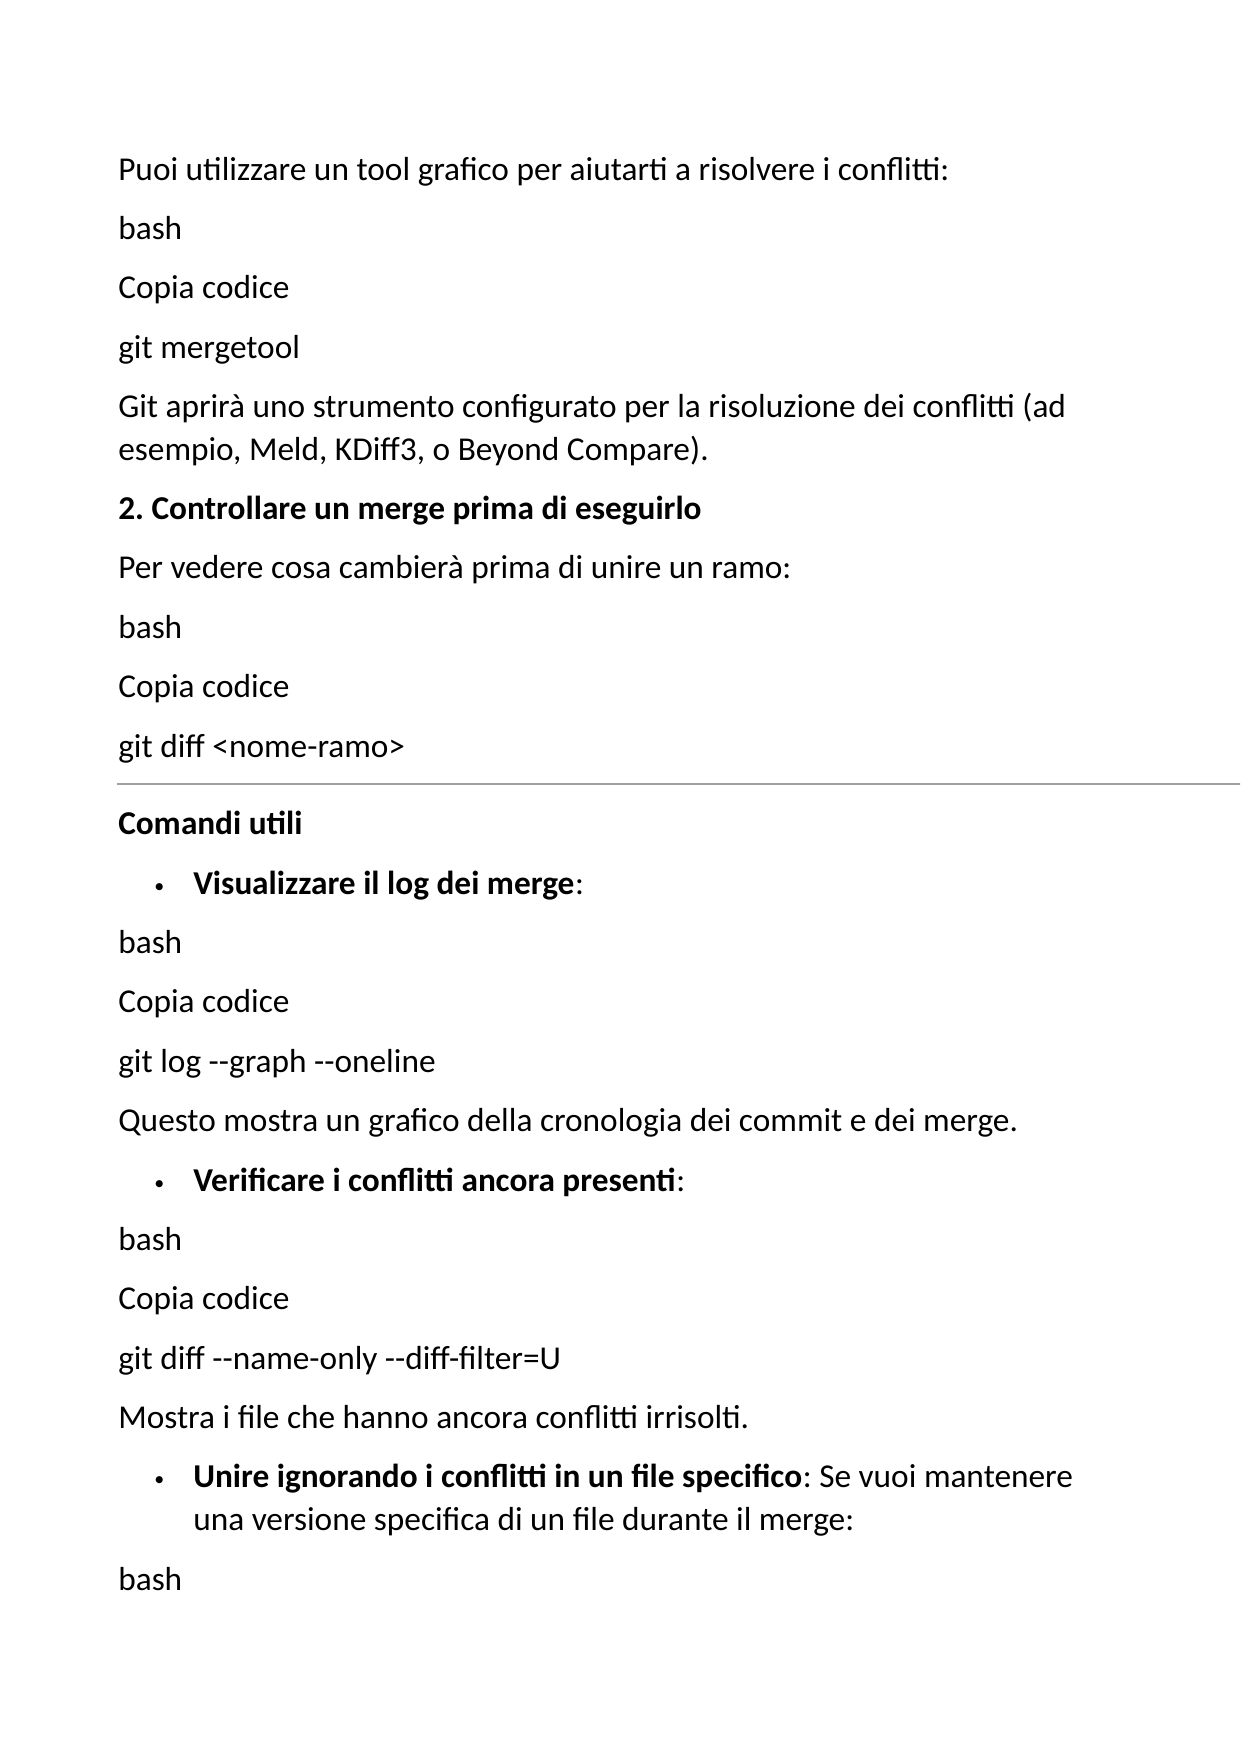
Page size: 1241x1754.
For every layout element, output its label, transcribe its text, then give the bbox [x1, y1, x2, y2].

text git mergetool [118, 326, 1122, 366]
text Copia codice [118, 665, 1122, 706]
text Git aprirà uno strumento configurato per la risoluzione dei conflitti (ad esempio, Meld, KDiff3, o Beyond Compare). [118, 385, 1122, 468]
text bash [118, 606, 1122, 647]
text Questo mostra un grafico della cronologia dei commit e dei merge. [118, 1099, 1122, 1140]
text Copia codice [118, 266, 1122, 307]
text 2. Controllare un merge prima di eseguirlo [118, 487, 1122, 528]
text git log --graph --oneline [118, 1040, 1122, 1081]
text Puoi utilizzare un tool grafico per aiutarti a risolvere i conflitti: [118, 148, 1122, 188]
text bash [118, 1558, 1122, 1598]
text git diff <nome-ramo> [118, 725, 1122, 765]
text Comandi utili [118, 802, 1122, 843]
text bash [118, 1218, 1122, 1259]
text Per vedere cosa cambierà prima di unire un ramo: [118, 547, 1122, 587]
text bash [118, 921, 1122, 962]
text git diff --name-only --diff-filter=U [118, 1337, 1122, 1377]
list Unire ignorando i conflitti in un file specifico: Se vuoi mantenere una versione specifica di un file durante il merge: [156, 1456, 1122, 1539]
list Visualizzare il log dei merge: [156, 862, 1122, 902]
text Copia codice [118, 981, 1122, 1021]
text Copia codice [118, 1277, 1122, 1318]
text Mostra i file che hanno ancora conflitti irrisolti. [118, 1396, 1122, 1437]
list Verificare i conflitti ancora presenti: [156, 1159, 1122, 1199]
text bash [118, 207, 1122, 248]
